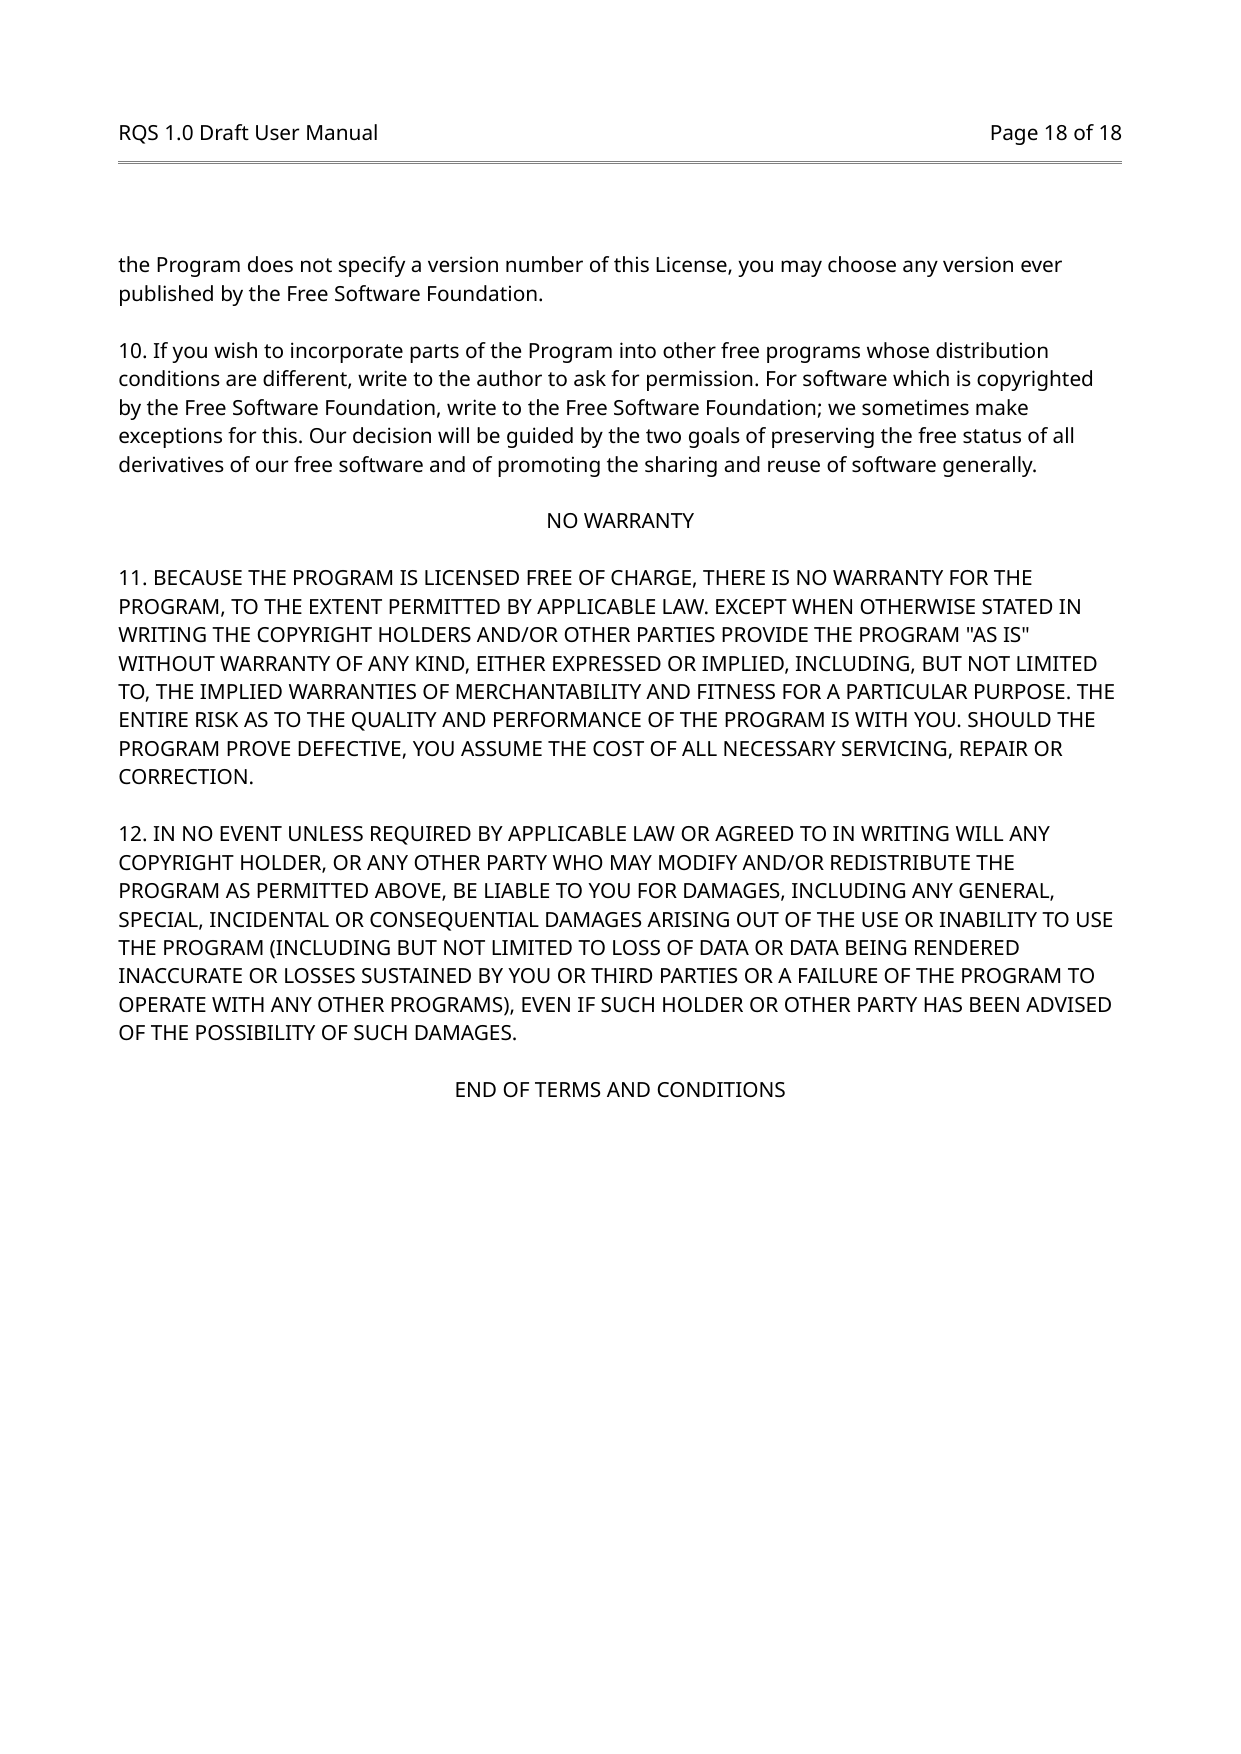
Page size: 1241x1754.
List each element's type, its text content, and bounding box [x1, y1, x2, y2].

text NO WARRANTY [118, 507, 1122, 535]
text 11. BECAUSE THE PROGRAM IS LICENSED FREE OF CHARGE, THERE IS NO WARRANTY FOR THE PROGRAM, TO THE EXTENT PERMITTED BY APPLICABLE LAW. EXCEPT WHEN OTHERWISE STATED IN WRITING THE COPYRIGHT HOLDERS AND/OR OTHER PARTIES PROVIDE THE PROGRAM "AS IS" WITHOUT WARRANTY OF ANY KIND, EITHER EXPRESSED OR IMPLIED, INCLUDING, BUT NOT LIMITED TO, THE IMPLIED WARRANTIES OF MERCHANTABILITY AND FITNESS FOR A PARTICULAR PURPOSE. THE ENTIRE RISK AS TO THE QUALITY AND PERFORMANCE OF THE PROGRAM IS WITH YOU. SHOULD THE PROGRAM PROVE DEFECTIVE, YOU ASSUME THE COST OF ALL NECESSARY SERVICING, REPAIR OR CORRECTION. [118, 563, 1122, 791]
text the Program does not specify a version number of this License, you may choose any version ever published by the Free Software Foundation. [118, 251, 1122, 307]
text 12. IN NO EVENT UNLESS REQUIRED BY APPLICABLE LAW OR AGREED TO IN WRITING WILL ANY COPYRIGHT HOLDER, OR ANY OTHER PARTY WHO MAY MODIFY AND/OR REDISTRIBUTE THE PROGRAM AS PERMITTED ABOVE, BE LIABLE TO YOU FOR DAMAGES, INCLUDING ANY GENERAL, SPECIAL, INCIDENTAL OR CONSEQUENTIAL DAMAGES ARISING OUT OF THE USE OR INABILITY TO USE THE PROGRAM (INCLUDING BUT NOT LIMITED TO LOSS OF DATA OR DATA BEING RENDERED INACCURATE OR LOSSES SUSTAINED BY YOU OR THIRD PARTIES OR A FAILURE OF THE PROGRAM TO OPERATE WITH ANY OTHER PROGRAMS), EVEN IF SUCH HOLDER OR OTHER PARTY HAS BEEN ADVISED OF THE POSSIBILITY OF SUCH DAMAGES. [118, 819, 1122, 1047]
text END OF TERMS AND CONDITIONS [118, 1075, 1122, 1104]
text 10. If you wish to incorporate parts of the Program into other free programs whose distribution conditions are different, write to the author to ask for permission. For software which is copyrighted by the Free Software Foundation, write to the Free Software Foundation; we sometimes make exceptions for this. Our decision will be guided by the two goals of preserving the free status of all derivatives of our free software and of promoting the sharing and reuse of software generally. [118, 336, 1122, 478]
